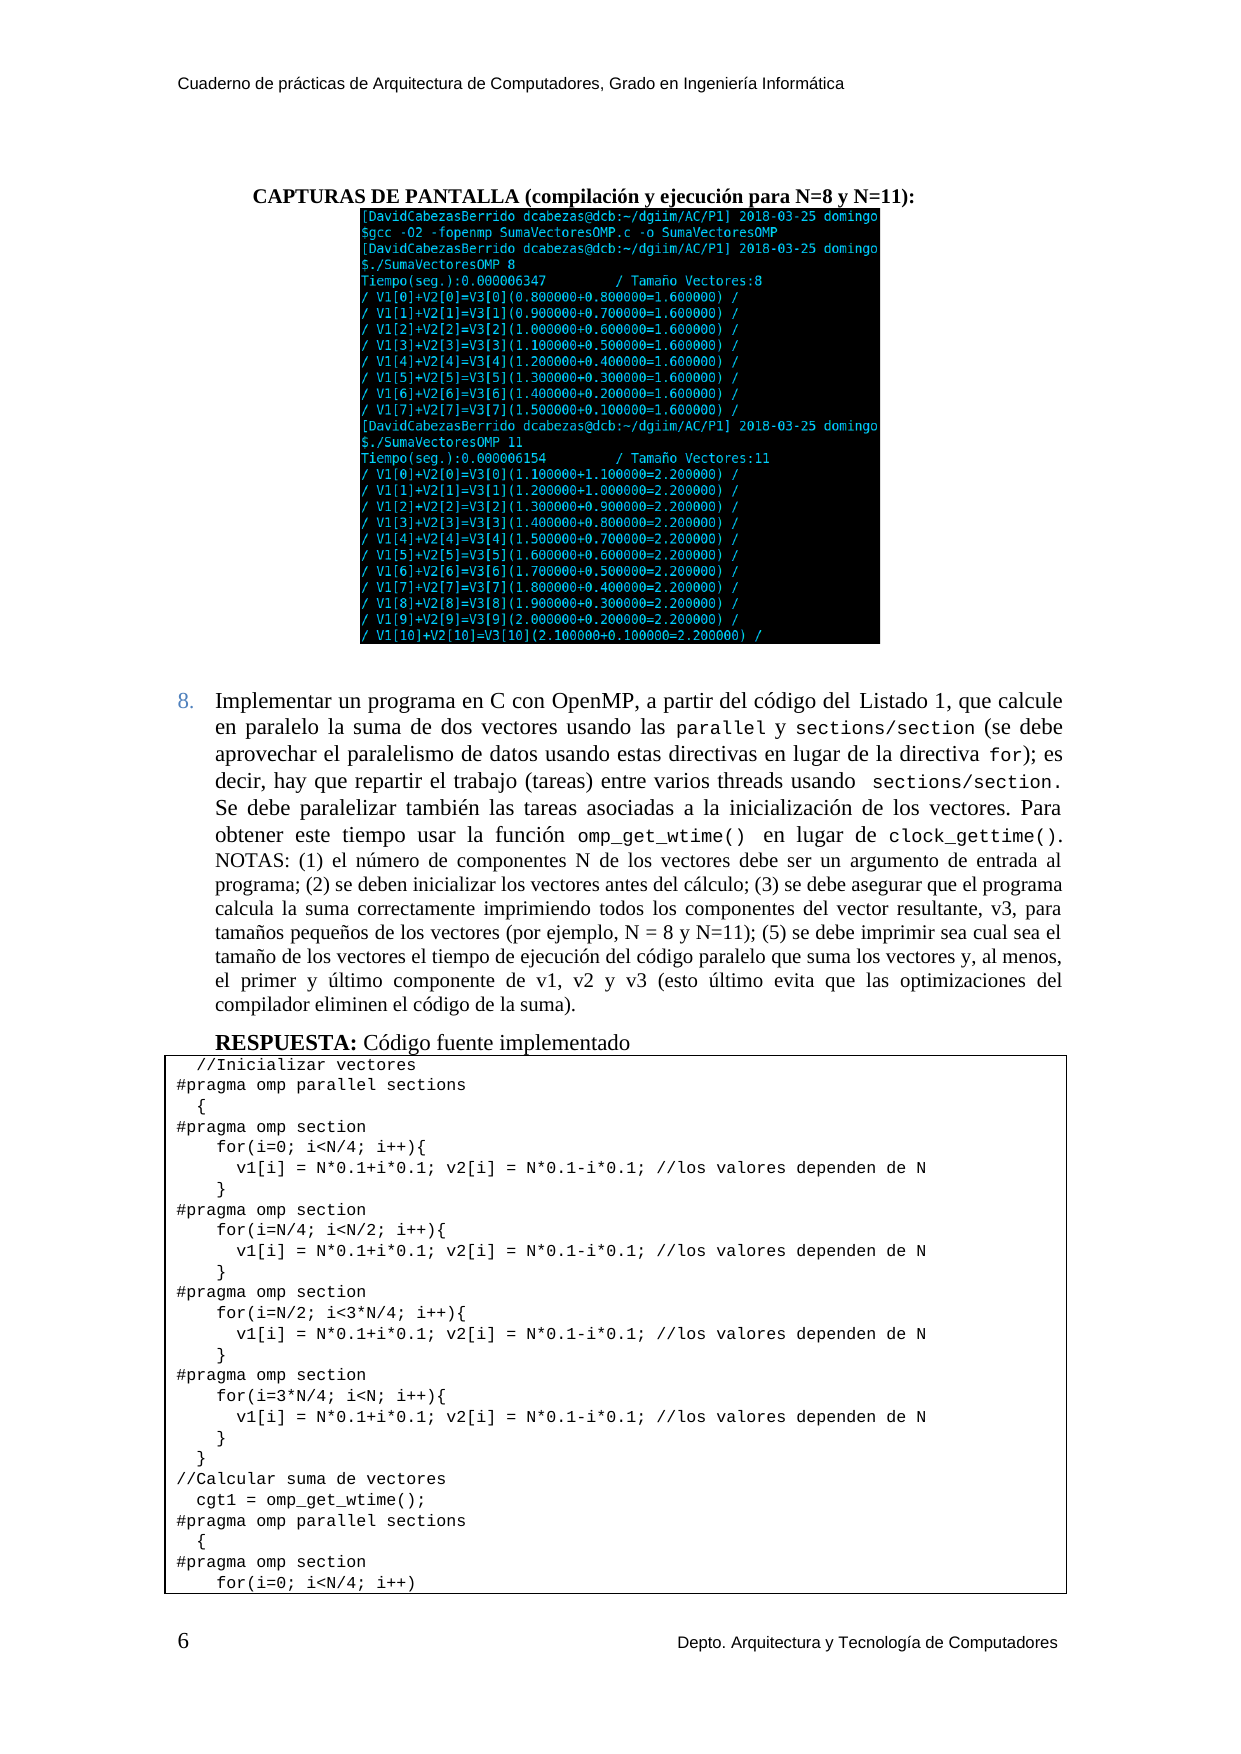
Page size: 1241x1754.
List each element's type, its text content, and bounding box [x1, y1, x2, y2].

text CAPTURAS DE PANTALLA (compilación y ejecución para N=8 y N=11): [252, 184, 1063, 208]
picture [360, 208, 880, 644]
table_header //Inicializar vectores #pragma omp parallel sections { #pragma omp section for(i=0; i<N/4; i++){ v1[i] = N*0.1+i*0.1; v2[i] = N*0.1-i*0.1; //los valores dependen de N } #pragma omp section for(i=N/4; i<N/2; i++){ v1[i] = N*0.1+i*0.1; v2[i] = N*0.1-i*0.1; //los valores dependen de N } #pragma omp section for(i=N/2; i<3*N/4; i++){ v1[i] = N*0.1+i*0.1; v2[i] = N*0.1-i*0.1; //los valores dependen de N } #pragma omp section for(i=3*N/4; i<N; i++){ v1[i] = N*0.1+i*0.1; v2[i] = N*0.1-i*0.1; //los valores dependen de N } } //Calcular suma de vectores cgt1 = omp_get_wtime(); #pragma omp parallel sections { #pragma omp section for(i=0; i<N/4; i++) [166, 1056, 1066, 1593]
list Implementar un programa en C con OpenMP, a partir del código del Listado 1, que calcule en paralelo la suma de dos vectores usando las parallel y sections/section (se debe aprovechar el paralelismo de datos usando estas directivas en lugar de la directiva for); es decir, hay que repartir el trabajo (tareas) entre varios threads usando sections/section. Se debe paralelizar también las tareas asociadas a la inicialización de los vectores. Para obtener este tiempo usar la función omp_get_wtime() en lugar de clock_gettime(). NOTAS: (1) el número de componentes N de los vectores debe ser un argumento de entrada al programa; (2) se deben inicializar los vectores antes del cálculo; (3) se debe asegurar que el programa calcula la suma correctamente imprimiendo todos los componentes del vector resultante, v3, para tamaños pequeños de los vectores (por ejemplo, N = 8 y N=11); (5) se debe imprimir sea cual sea el tamaño de los vectores el tiempo de ejecución del código paralelo que suma los vectores y, al menos, el primer y último componente de v1, v2 y v3 (esto último evita que las optimizaciones del compilador eliminen el código de la suma). [177, 687, 1063, 1016]
text RESPUESTA: Código fuente implementado [215, 1029, 1063, 1055]
